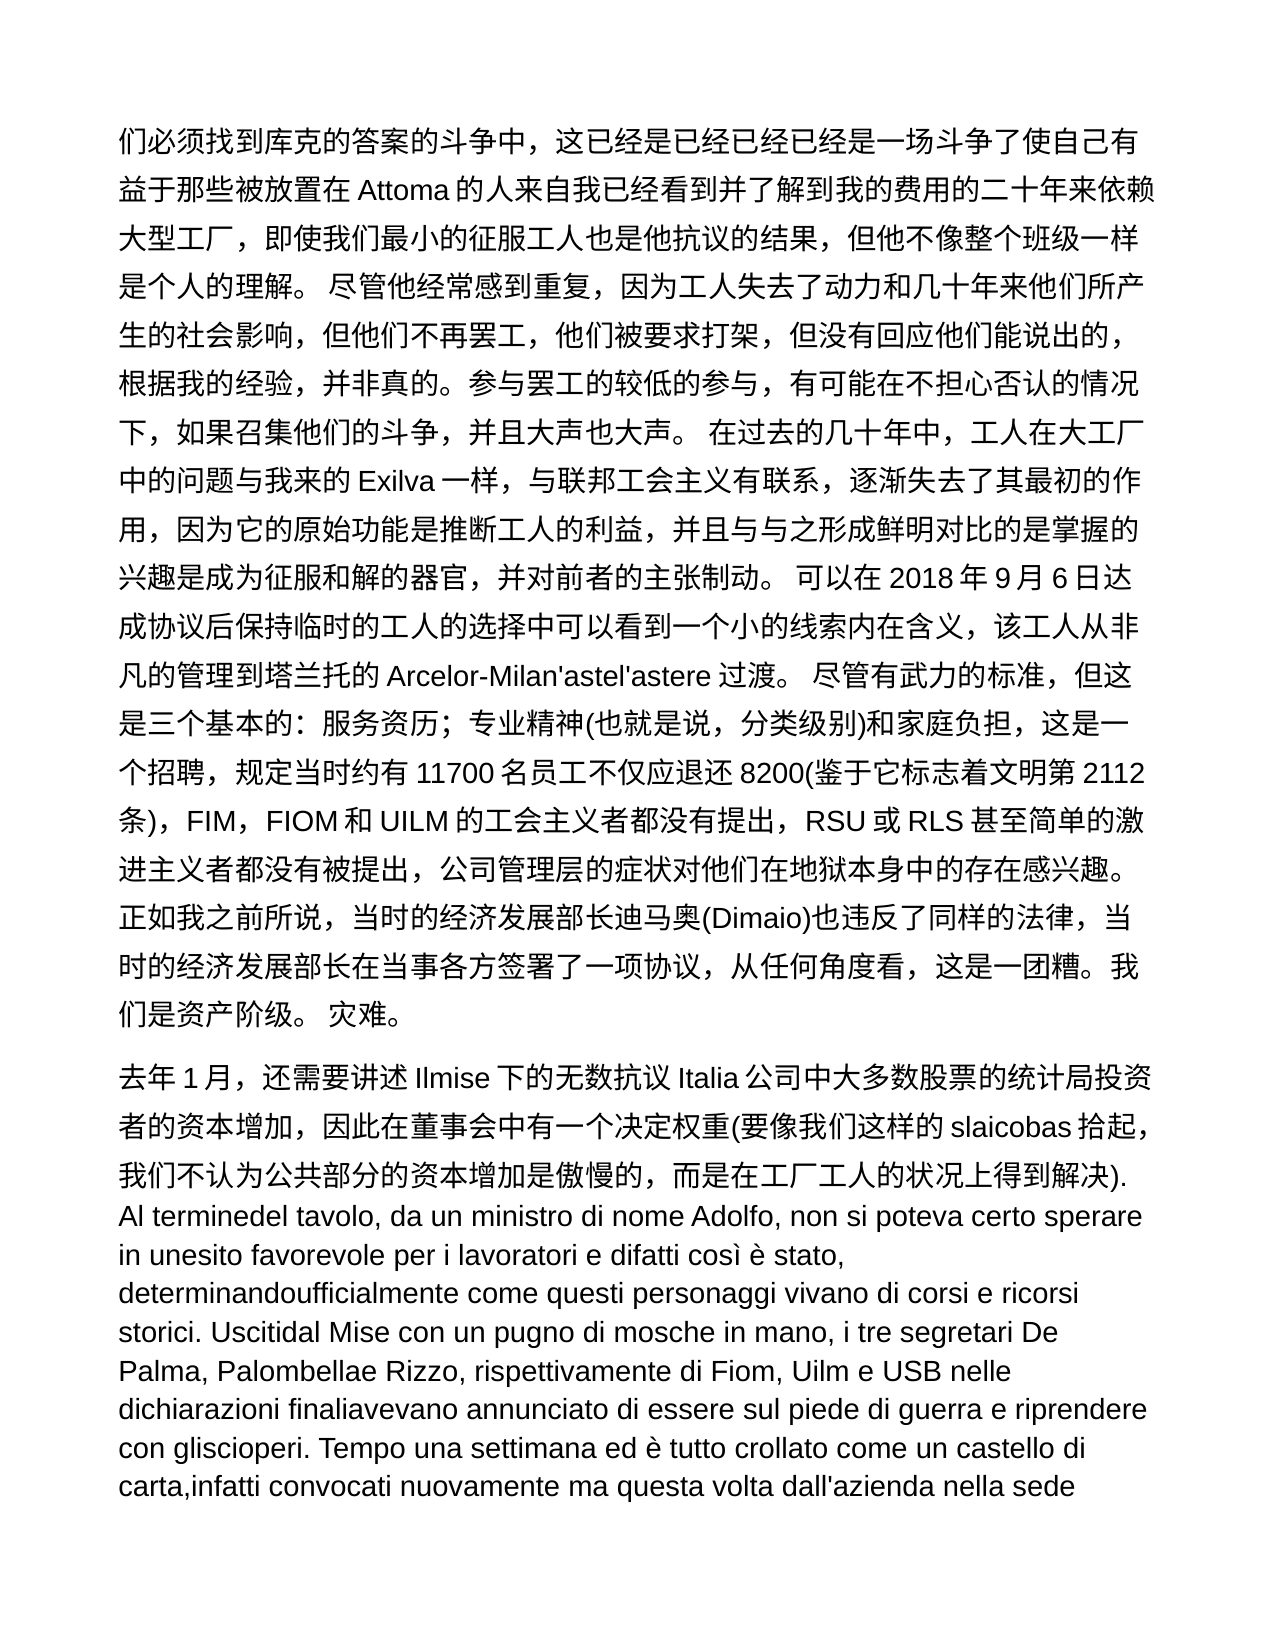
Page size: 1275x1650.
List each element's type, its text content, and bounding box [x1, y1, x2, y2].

text 去年1月，还需要讲述Ilmise下的无数抗议Italia公司中大多数股票的统计局投资者的资本增加，因此在董事会中有一个决定权重(要像我们这样的slaicobas拾起，我们不认为公共部分的资本增加是傲慢的，而是在工厂工人的状况上得到解决). Al terminedel tavolo, da un ministro di nome Adolfo, non si poteva certo sperare in unesito favorevole per i lavoratori e difatti così è stato, determinandoufficialmente come questi personaggi vivano di corsi e ricorsi storici. Uscitidal Mise con un pugno di mosche in mano, i tre segretari De Palma, Palombellae Rizzo, rispettivamente di Fiom, Uilm e USB nelle dichiarazioni finaliavevano annunciato di essere sul piede di guerra e riprendere con gliscioperi. Tempo una settimana ed è tutto crollato come un castello di carta,infatti convocati nuovamente ma questa volta dall'azienda nella sede diConfindustria, i tre confederali in assenza però dell'USB sono uscitirincuorati dalle promesse della direzione aziendale sulla ripresa delleattività, peccato però che non abbiano fatto minimo cenno al taglio dei numeridella cassintegrazione e che quelle fatte ad oggi risultino promesse damarinaio. Ma Fim-Fiom-Uilm sono comunque contenti del tavolo in quanto tale. Ho stilato un parziale elenco di eventi non per fare una semplice cronistoriadegli accadimenti del nostro stabilimento, ma per ribadire ancora una voltache non dobbiamo mollare la guida della classe operaia, che essa va direttaverso un obiettivo comune, e che questo compito non può essere lasciato aicollaborazionisti del capitale. Così come ho iniziato nominando un film concludo accennando la strofa di unacanzone: [118, 1055, 1157, 1503]
text 们必须找到库克的答案的斗争中，这已经是已经已经已经是一场斗争了使自己有益于那些被放置在Attoma的人来自我已经看到并了解到我的费用的二十年来依赖大型工厂，即使我们最小的征服工人也是他抗议的结果，但他不像整个班级一样是个人的理解。 尽管他经常感到重复，因为工人失去了动力和几十年来他们所产生的社会影响，但他们不再罢工，他们被要求打架，但没有回应他们能说出的，根据我的经验，并非真的。参与罢工的较低的参与，有可能在不担心否认的情况下，如果召集他们的斗争，并且大声也大声。 在过去的几十年中，工人在大工厂中的问题与我来的Exilva一样，与联邦工会主义有联系，逐渐失去了其最初的作用，因为它的原始功能是推断工人的利益，并且与与之形成鲜明对比的是掌握的兴趣是成为征服和解的器官，并对前者的主张制动。 可以在2018年9月6日达成协议后保持临时的工人的选择中可以看到一个小的线索内在含义，该工人从非凡的管理到塔兰托的Arcelor-Milan'astel'astere过渡。 尽管有武力的标准，但这是三个基本的：服务资历；专业精神(也就是说，分类级别)和家庭负担，这是一个招聘，规定当时约有11700名员工不仅应退还8200(鉴于它标志着文明第2112条)，FIM，FIOM和UILM的工会主义者都没有提出，RSU或RLS甚至简单的激进主义者都没有被提出，公司管理层的症状对他们在地狱本身中的存在感兴趣。 正如我之前所说，当时的经济发展部长迪马奥(Dimaio)也违反了同样的法律，当时的经济发展部长在当事各方签署了一项协议，从任何角度看，这是一团糟。我们是资产阶级。 灾难。 [118, 118, 1157, 1034]
